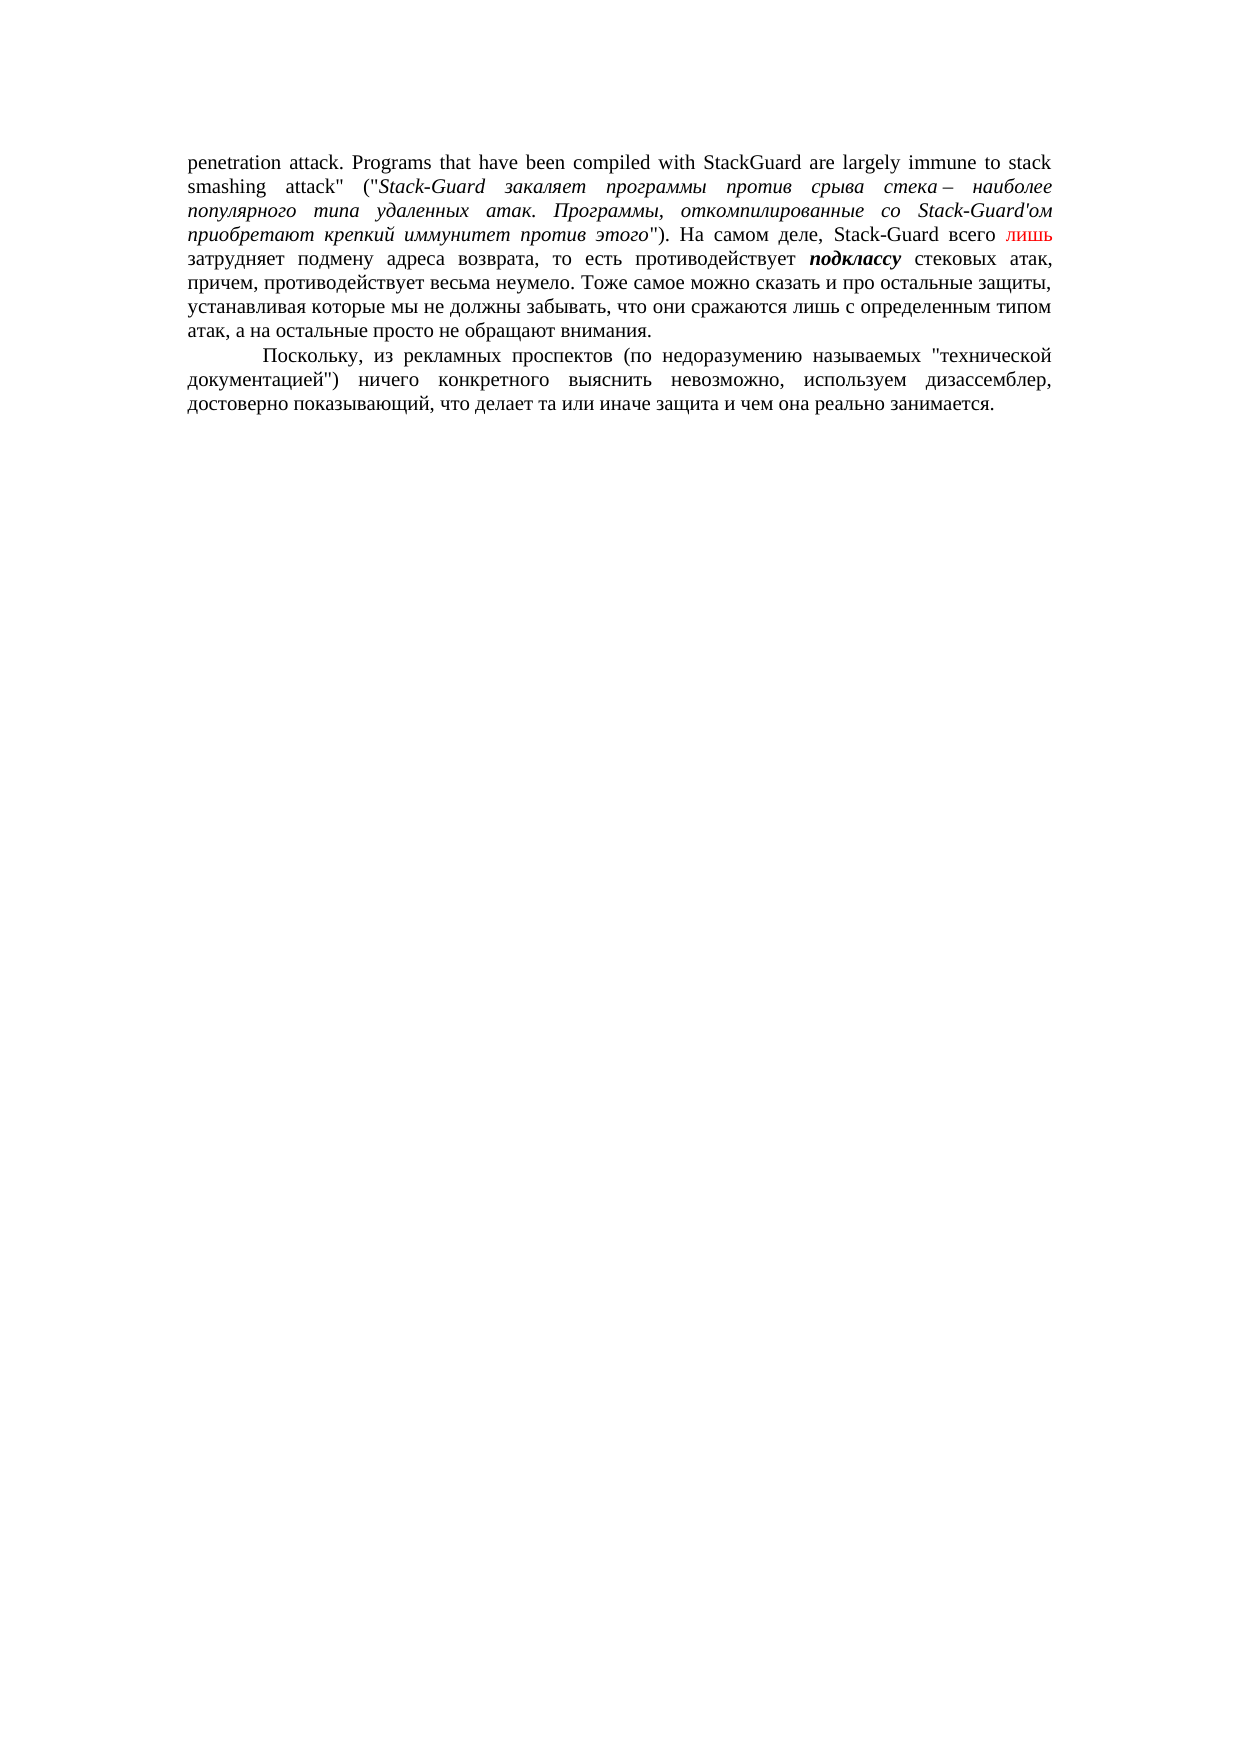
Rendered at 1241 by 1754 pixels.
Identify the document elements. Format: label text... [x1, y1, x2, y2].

text penetration attack. Programs that have been compiled with StackGuard are largely immune to stack smashing attack" ("Stack-Guard закаляет программы против срыва стека – наиболее популярного типа удаленных атак. Программы, откомпилированные со Stack-Guard'ом приобретают крепкий иммунитет против этого"). На самом деле, Stack-Guard всего лишь затрудняет подмену адреса возврата, то есть противодействует подклассу стековых атак, причем, противодействует весьма неумело. Тоже самое можно сказать и про остальные защиты, устанавливая которые мы не должны забывать, что они сражаются лишь с определенным типом атак, а на остальные просто не обращают внимания. [187, 150, 1053, 342]
text Поскольку, из рекламных проспектов (по недоразумению называемых "технической документацией") ничего конкретного выяснить невозможно, используем дизассемблер, достоверно показывающий, что делает та или иначе защита и чем она реально занимается. [187, 342, 1053, 415]
